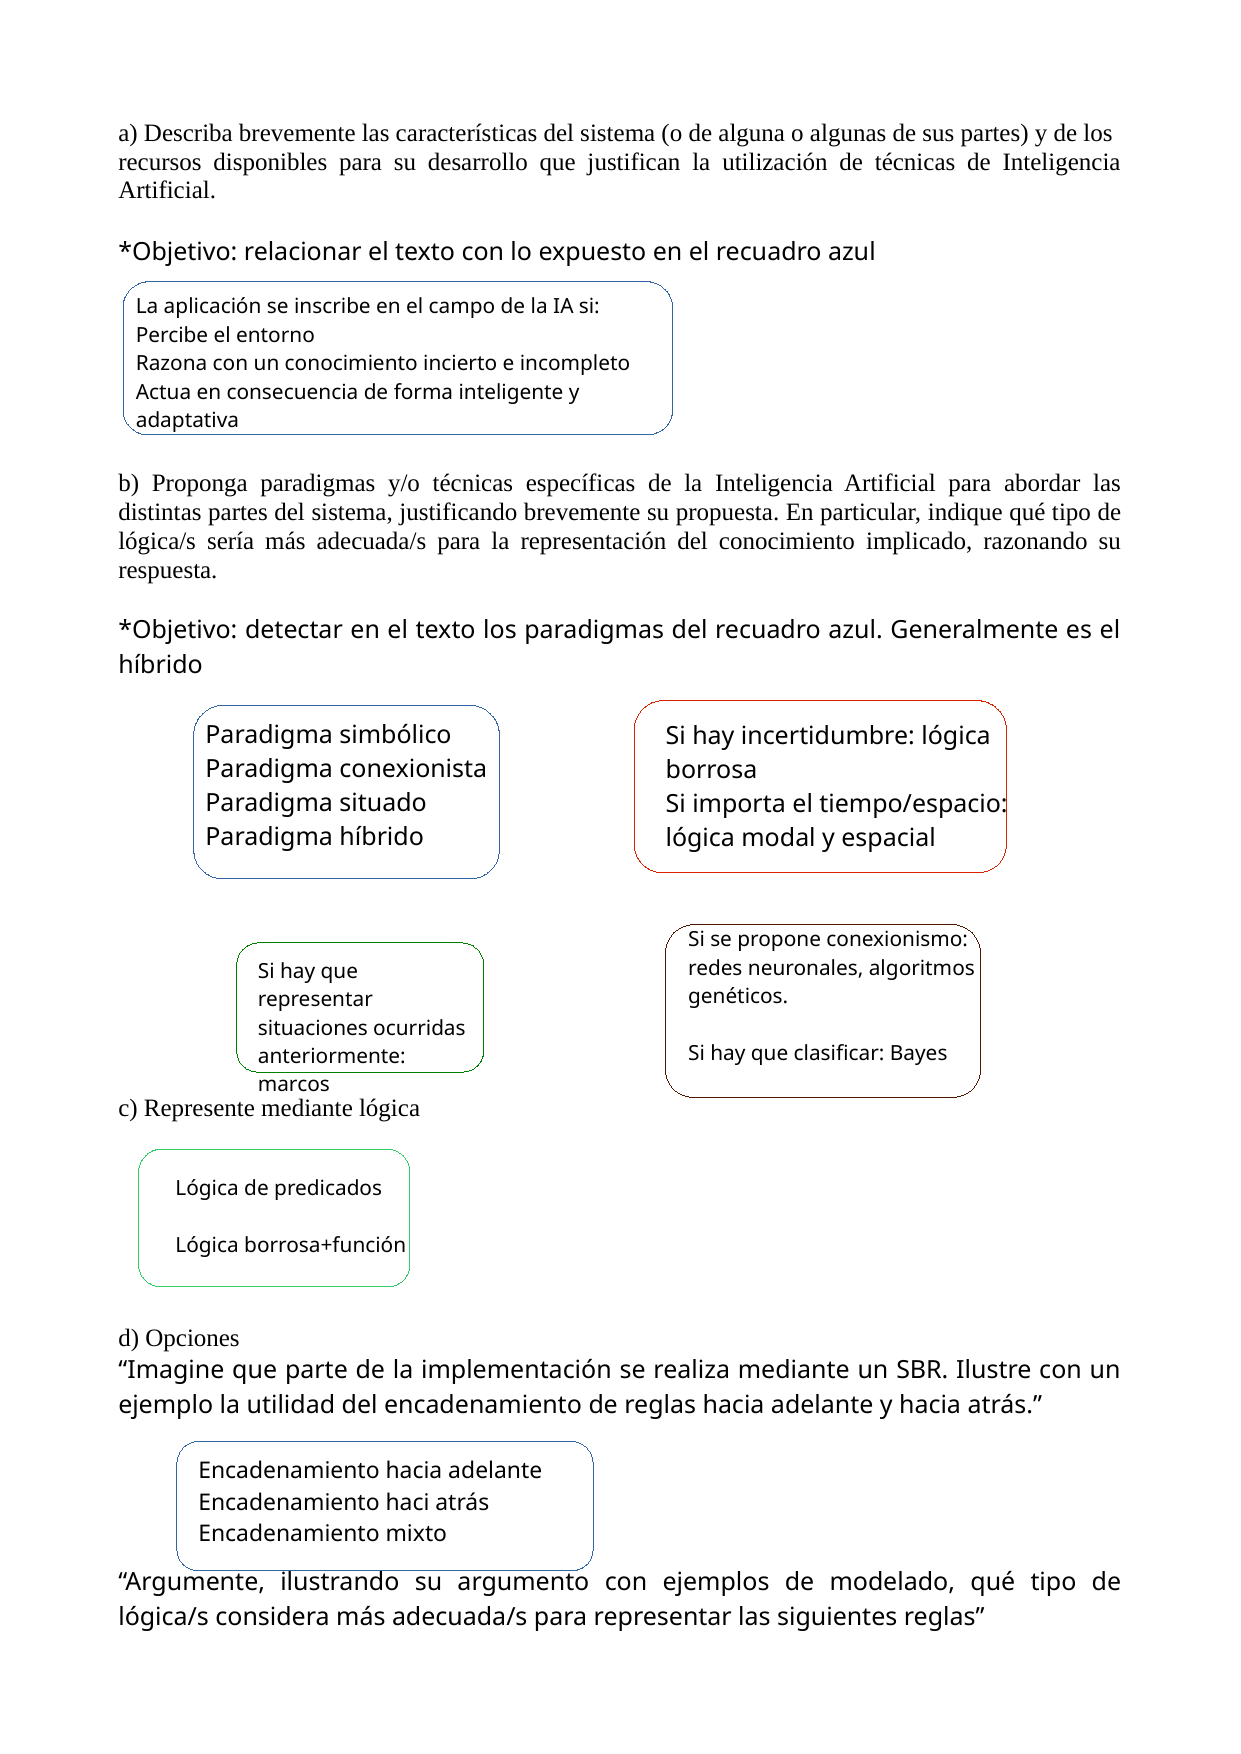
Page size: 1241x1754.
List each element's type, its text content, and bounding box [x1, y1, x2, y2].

text a) Describa brevemente las características del sistema (o de alguna o algunas de sus partes) y de los [118, 118, 1122, 147]
text d) Opciones [118, 1323, 1122, 1352]
text *Objetivo: relacionar el texto con lo expuesto en el recuadro azul [118, 233, 1122, 267]
text *Objetivo: detectar en el texto los paradigmas del recuadro azul. Generalmente es el híbrido [118, 612, 1122, 680]
text recursos disponibles para su desarrollo que justifican la utilización de técnicas de Inteligencia Artificial. [118, 147, 1122, 204]
text b) Proponga paradigmas y/o técnicas específicas de la Inteligencia Artificial para abordar las distintas partes del sistema, justificando brevemente su propuesta. En particular, indique qué tipo de lógica/s sería más adecuada/s para la representación del conocimiento implicado, razonando su respuesta. [118, 468, 1122, 583]
text “Argumente, ilustrando su argumento con ejemplos de modelado, qué tipo de lógica/s considera más adecuada/s para representar las siguientes reglas” [118, 1564, 1122, 1632]
text c) Represente mediante lógica [118, 1093, 1122, 1122]
text “Imagine que parte de la implementación se realiza mediante un SBR. Ilustre con un ejemplo la utilidad del encadenamiento de reglas hacia adelante y hacia atrás.” [118, 1352, 1122, 1420]
